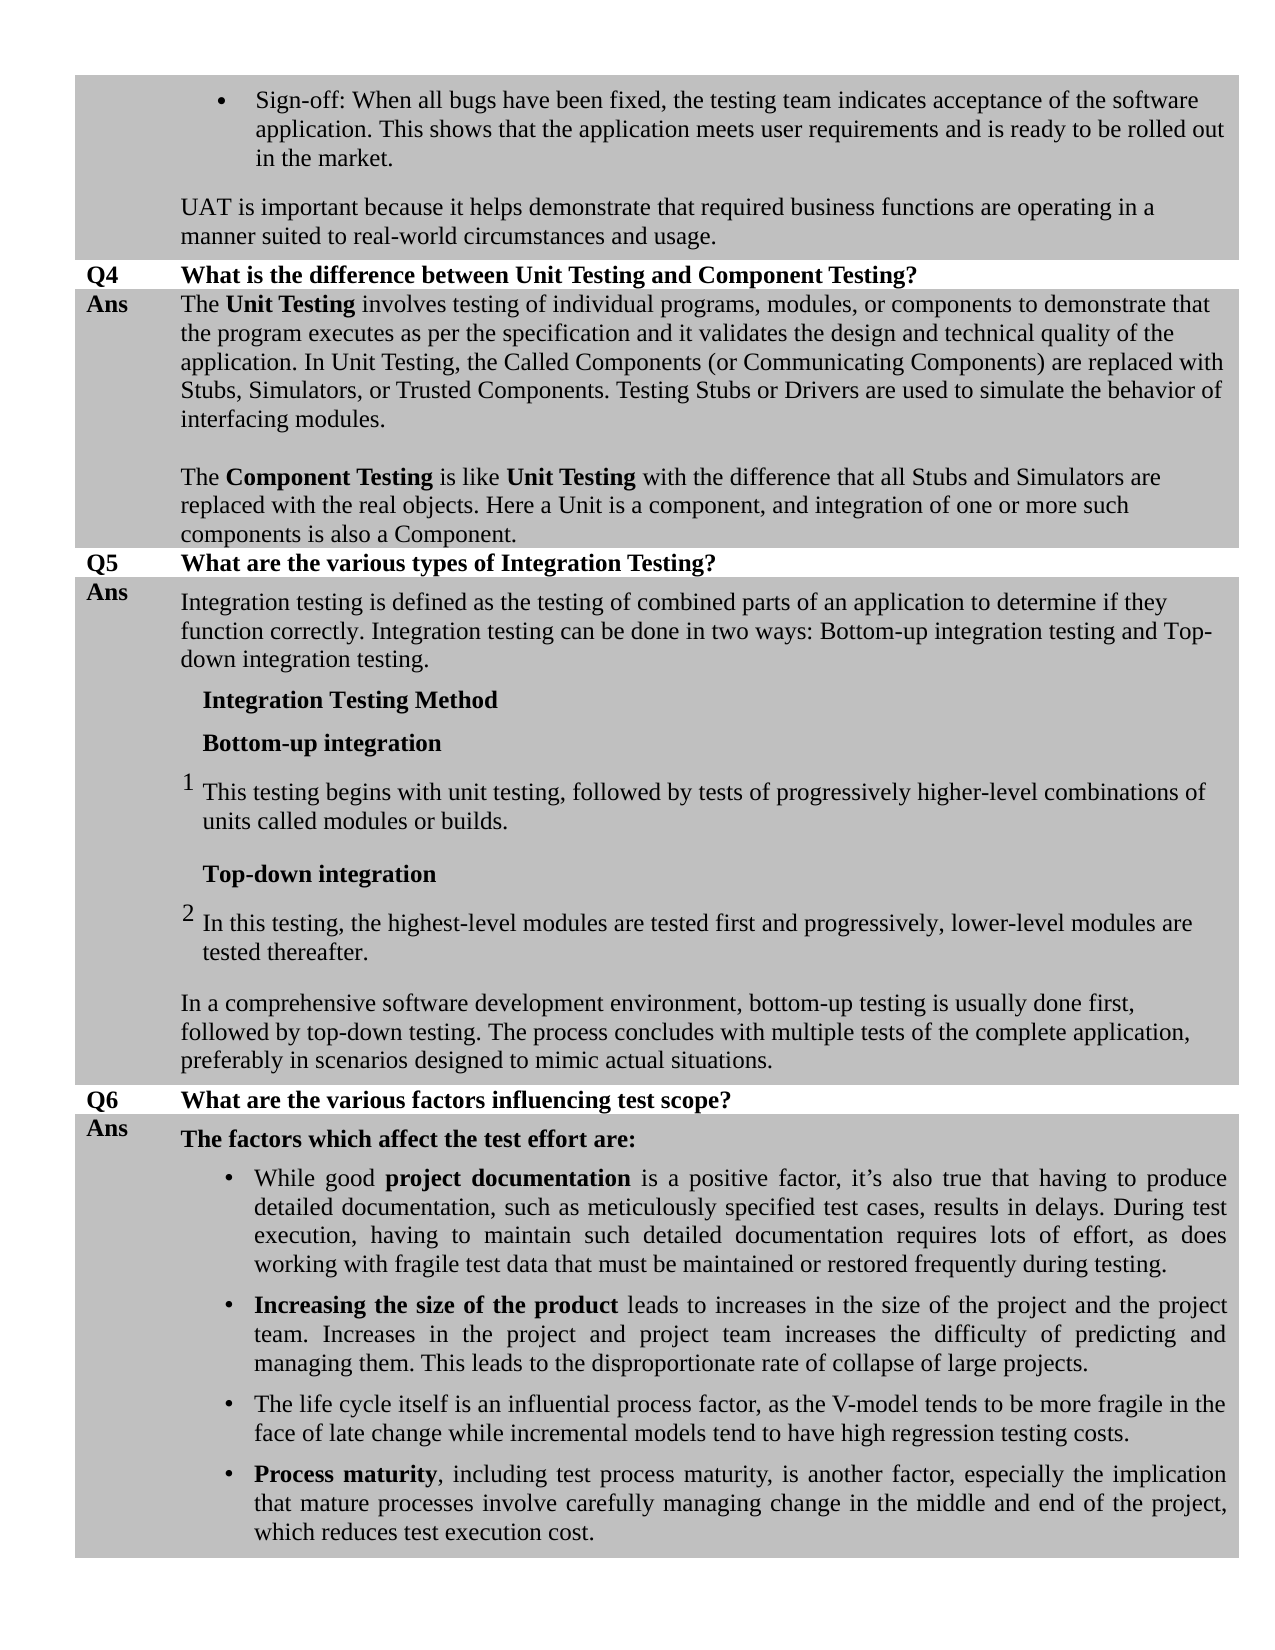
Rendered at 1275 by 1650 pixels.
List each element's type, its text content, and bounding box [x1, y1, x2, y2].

table_cell Top-down integration In this testing, the highest-level modules are tested first and progressively, lower-level modules are tested thereafter. [201, 847, 1228, 978]
table_cell Ans [75, 1114, 169, 1558]
table_cell 2 [180, 847, 201, 978]
table_cell Q5 [75, 548, 169, 577]
table_cell 1 [180, 716, 201, 847]
table_cell Integration testing is defined as the testing of combined parts of an application to determine if they function correctly. Integration testing can be done in two ways: Bottom-up integration testing and Top-down integration testing. In a comprehensive software development environment, bottom-up testing is usually done first, followed by top-down testing. The process concludes with multiple tests of the complete application, preferably in scenarios designed to mimic actual situations. [169, 577, 1239, 1085]
table_cell Ans [75, 289, 169, 548]
table_cell What are the various factors influencing test scope? [169, 1085, 1239, 1113]
table_cell [75, 75, 169, 260]
table_cell Q6 [75, 1085, 169, 1113]
table_header Integration Testing Method [201, 684, 1228, 716]
table_cell Bottom-up integration This testing begins with unit testing, followed by tests of progressively higher-level combinations of units called modules or builds. [201, 716, 1228, 847]
table_cell What are the various types of Integration Testing? [169, 548, 1239, 577]
table_cell Q4 [75, 260, 169, 289]
table_cell The factors which affect the test effort are: While good project documentation is a positive factor, it’s also true that having to produce detailed documentation, such as meticulously specified test cases, results in delays. During test execution, having to maintain such detailed documentation requires lots of effort, as does working with fragile test data that must be maintained or restored frequently during testing. Increasing the size of the product leads to increases in the size of the project and the project team. Increases in the project and project team increases the difficulty of predicting and managing them. This leads to the disproportionate rate of collapse of large projects. The life cycle itself is an influential process factor, as the V-model tends to be more fragile in the face of late change while incremental models tend to have high regression testing costs. Process maturity, including test process maturity, is another factor, especially the implication that mature processes involve carefully managing change in the middle and end of the project, which reduces test execution cost. Time pressure is another factor to be considered. People execute the process, and people factors are as important or more important than any other. Important people factors include the skills of the individuals and the team as a whole, and the alignment of those skills with the project’s needs. I Since a project team is a team, solid relationships, reliable execution of agreed-upon commitments and responsibilities and a determination to work together towards a common goal are important. This is especially important for testing, where so much of what we test, use, and produce either comes from, relies upon or goes to people outside the testing group. Because of the importance of trusting relationships and the lengthy learning curves involved in software and system engineering, the stability of the project team is an important people factor, too. The test results themselves are important in the total amount of test effort during test execution. The delivery of good-quality software at the start of test execution and quick, solid defect fixes during test execution prevents delays in the test execution process. A defect, once identified, should not have to go through multiple cycles of fix/retest/re-open, at least not if the initial estimate is going to be held to. [169, 1114, 1239, 1558]
table_cell What is the difference between Unit Testing and Component Testing? [169, 260, 1239, 289]
table_header [180, 684, 201, 716]
table_cell User acceptance testing (UAT) is the last phase of the software testing process. UAT directly involves the intended users of the software. UAT can be implemented by making software available for a free beta trial on the Internet or through an in-house testing team comprised of actual software users. Following are the steps involved in in-house UAT: Planning: The UAT strategy is outlined during the planning step. Designing test cases: Test cases are designed to cover all the functional scenarios of the software in real-world usage. They are designed in a simple language and manner to make the test process easier for the testers. Selection of testing team: The testing team is comprised of real world end-users. Executing test cases and documenting: The testing team executes the designed test cases. Sometimes it also executes some relevant random tests. All bugs are logged in a testing document with relevant comments. Bug fixing: Responding to the bugs found by the testing team, the software development team makes final adjustments to the code to make the software bug-free. Sign-off: When all bugs have been fixed, the testing team indicates acceptance of the software application. This shows that the application meets user requirements and is ready to be rolled out in the market. UAT is important because it helps demonstrate that required business functions are operating in a manner suited to real-world circumstances and usage. [169, 75, 1239, 260]
table_cell Ans [75, 577, 169, 1085]
table_cell The Unit Testing involves testing of individual programs, modules, or components to demonstrate that the program executes as per the specification and it validates the design and technical quality of the application. In Unit Testing, the Called Components (or Communicating Components) are replaced with Stubs, Simulators, or Trusted Components. Testing Stubs or Drivers are used to simulate the behavior of interfacing modules. The Component Testing is like Unit Testing with the difference that all Stubs and Simulators are replaced with the real objects. Here a Unit is a component, and integration of one or more such components is also a Component. [169, 289, 1239, 548]
